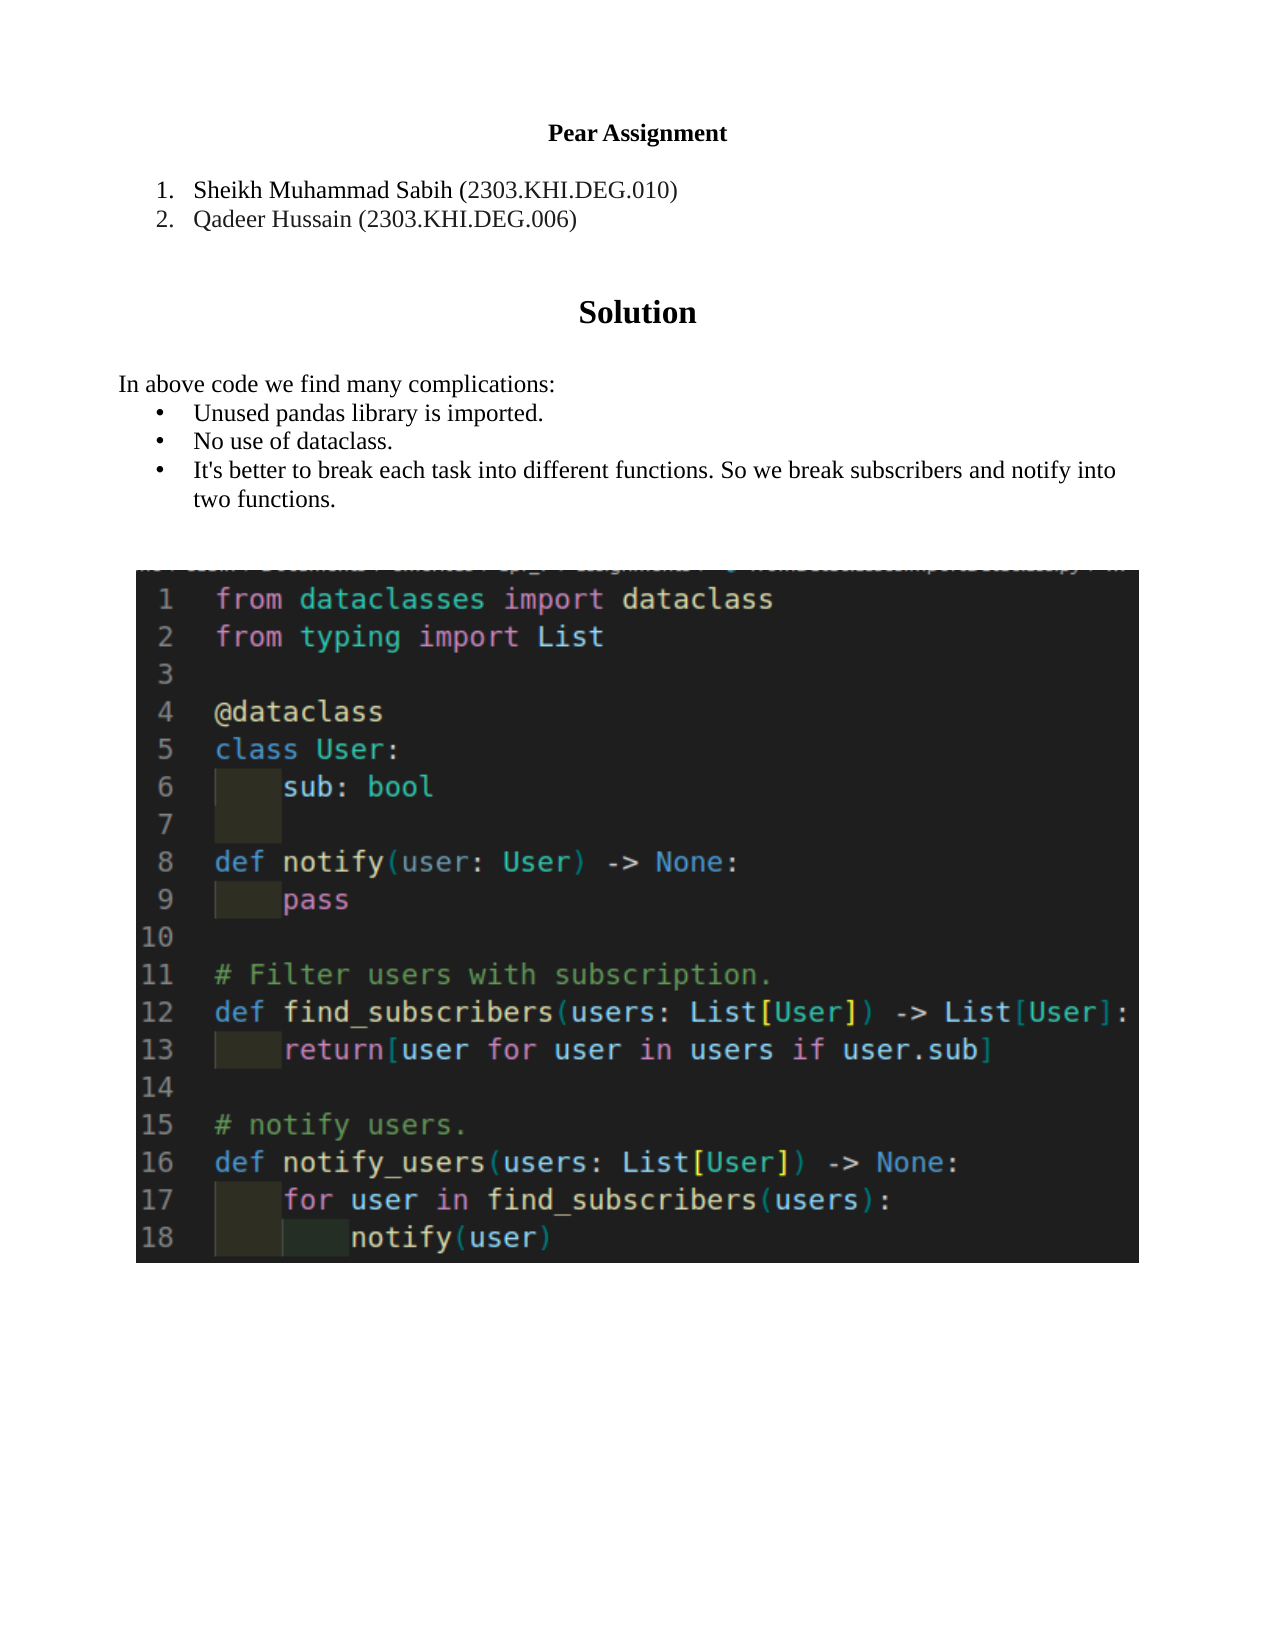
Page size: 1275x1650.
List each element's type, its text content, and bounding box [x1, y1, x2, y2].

text Solution [118, 292, 1157, 331]
picture [136, 570, 1139, 1263]
list No use of dataclass. [156, 426, 1157, 455]
list It's better to break each task into different functions. So we break subscribers and notify into two functions. [156, 455, 1157, 513]
list Unused pandas library is imported. [156, 398, 1157, 426]
text In above code we find many complications: [118, 369, 1157, 398]
